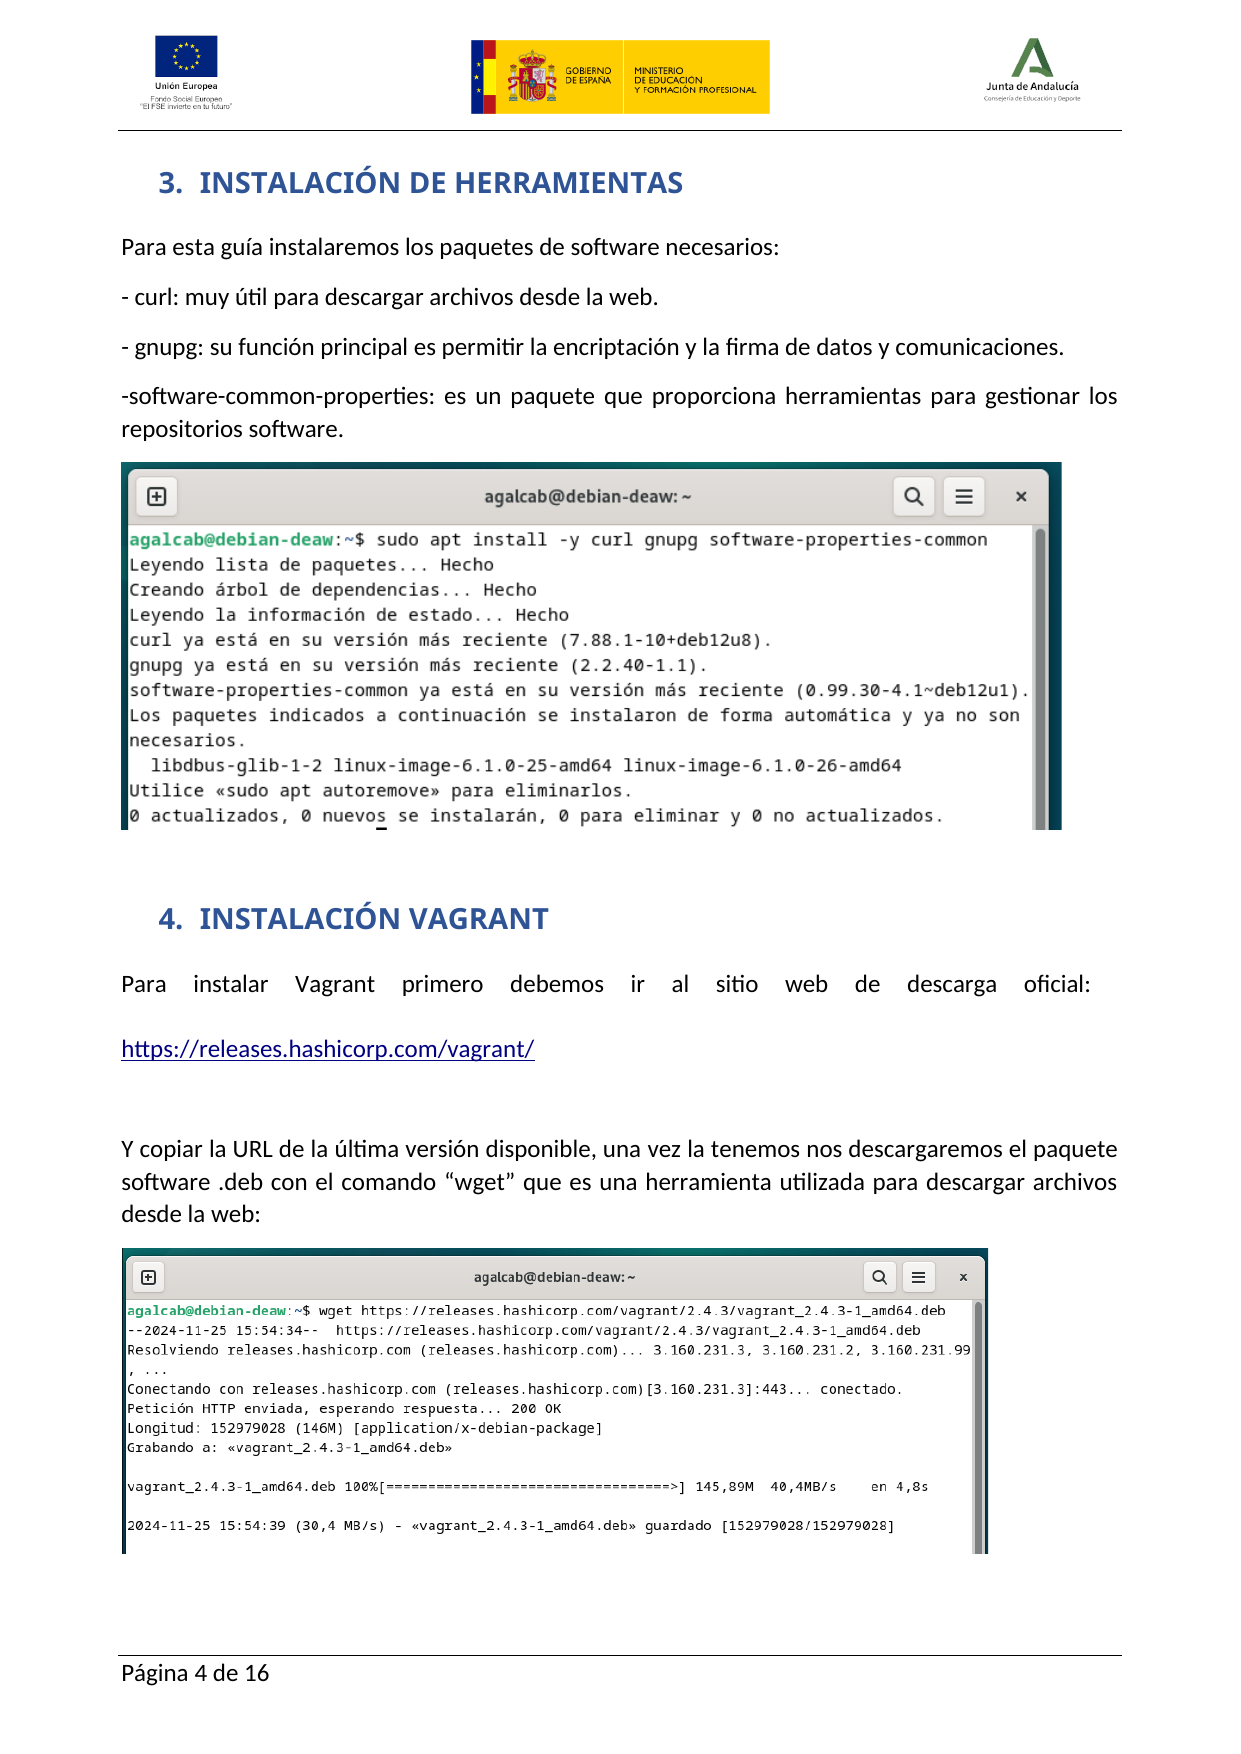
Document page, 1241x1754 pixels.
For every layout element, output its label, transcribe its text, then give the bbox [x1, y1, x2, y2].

picture [964, 33, 1101, 114]
picture [469, 39, 771, 115]
picture [121, 462, 1048, 830]
subtitle INSTALACIÓN DE HERRAMIENTAS [158, 162, 1119, 202]
picture [121, 1248, 984, 1554]
text Y copiar la URL de la última versión disponible, una vez la tenemos nos descargaremos el paquete software .deb con el comando “wget” que es una herramienta utilizada para descargar archivos desde la web: [121, 1133, 1119, 1229]
text Para esta guía instalaremos los paquetes de software necesarios: [121, 232, 1119, 262]
text Para instalar Vagrant primero debemos ir al sitio web de descarga oficial: https://releases.hashicorp.com/vagrant/ [121, 968, 1119, 1064]
subtitle INSTALACIÓN VAGRANT [158, 899, 1119, 938]
text - gnupg: su función principal es permitir la encriptación y la firma de datos y comunicaciones. [121, 331, 1119, 361]
text -software-common-properties: es un paquete que proporciona herramientas para gestionar los repositorios software. [121, 380, 1119, 444]
text - curl: muy útil para descargar archivos desde la web. [121, 281, 1119, 312]
picture [139, 32, 234, 113]
